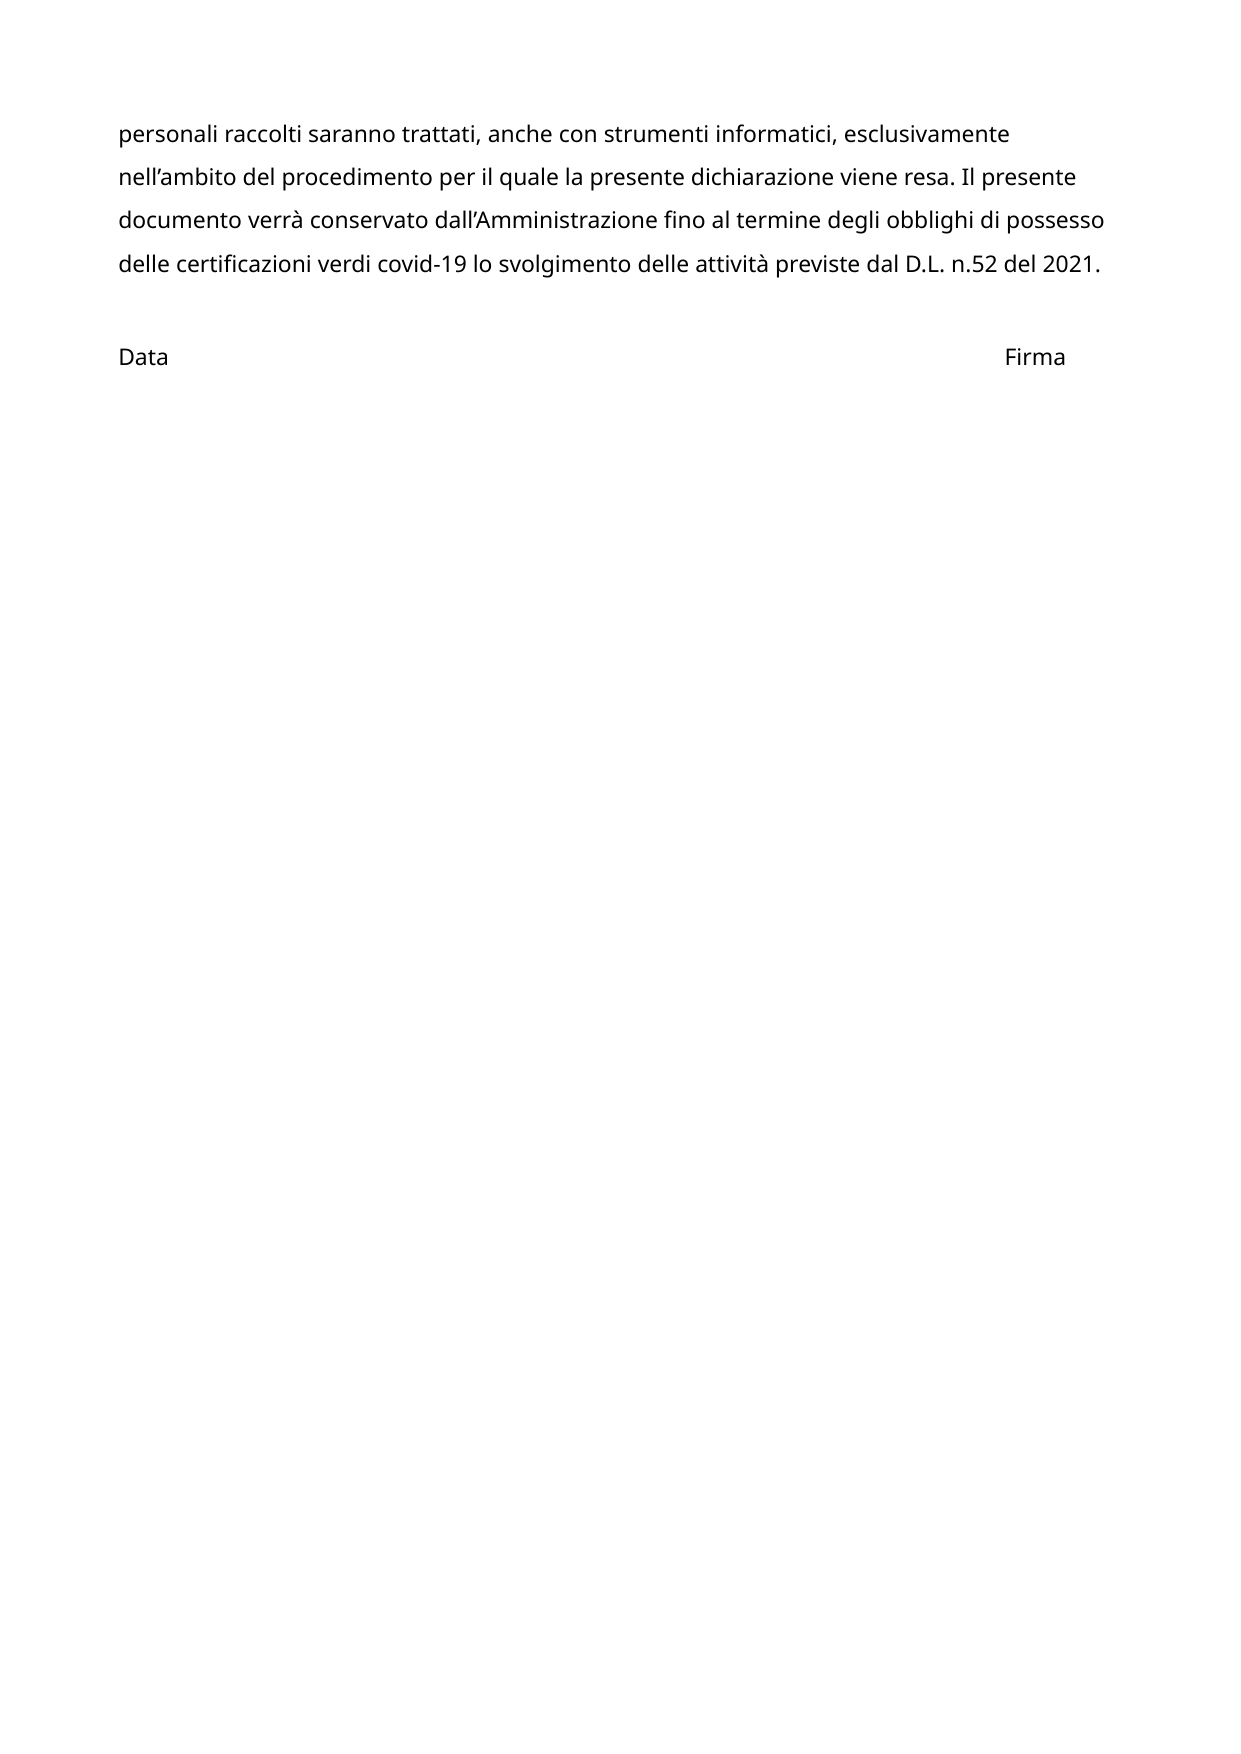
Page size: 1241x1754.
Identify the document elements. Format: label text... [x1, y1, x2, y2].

text Data Firma [118, 341, 1122, 372]
text personali raccolti saranno trattati, anche con strumenti informatici, esclusivamente nell’ambito del procedimento per il quale la presente dichiarazione viene resa. Il presente documento verrà conservato dall’Amministrazione fino al termine degli obblighi di possesso delle certificazioni verdi covid-19 lo svolgimento delle attività previste dal D.L. n.52 del 2021. [118, 118, 1122, 279]
